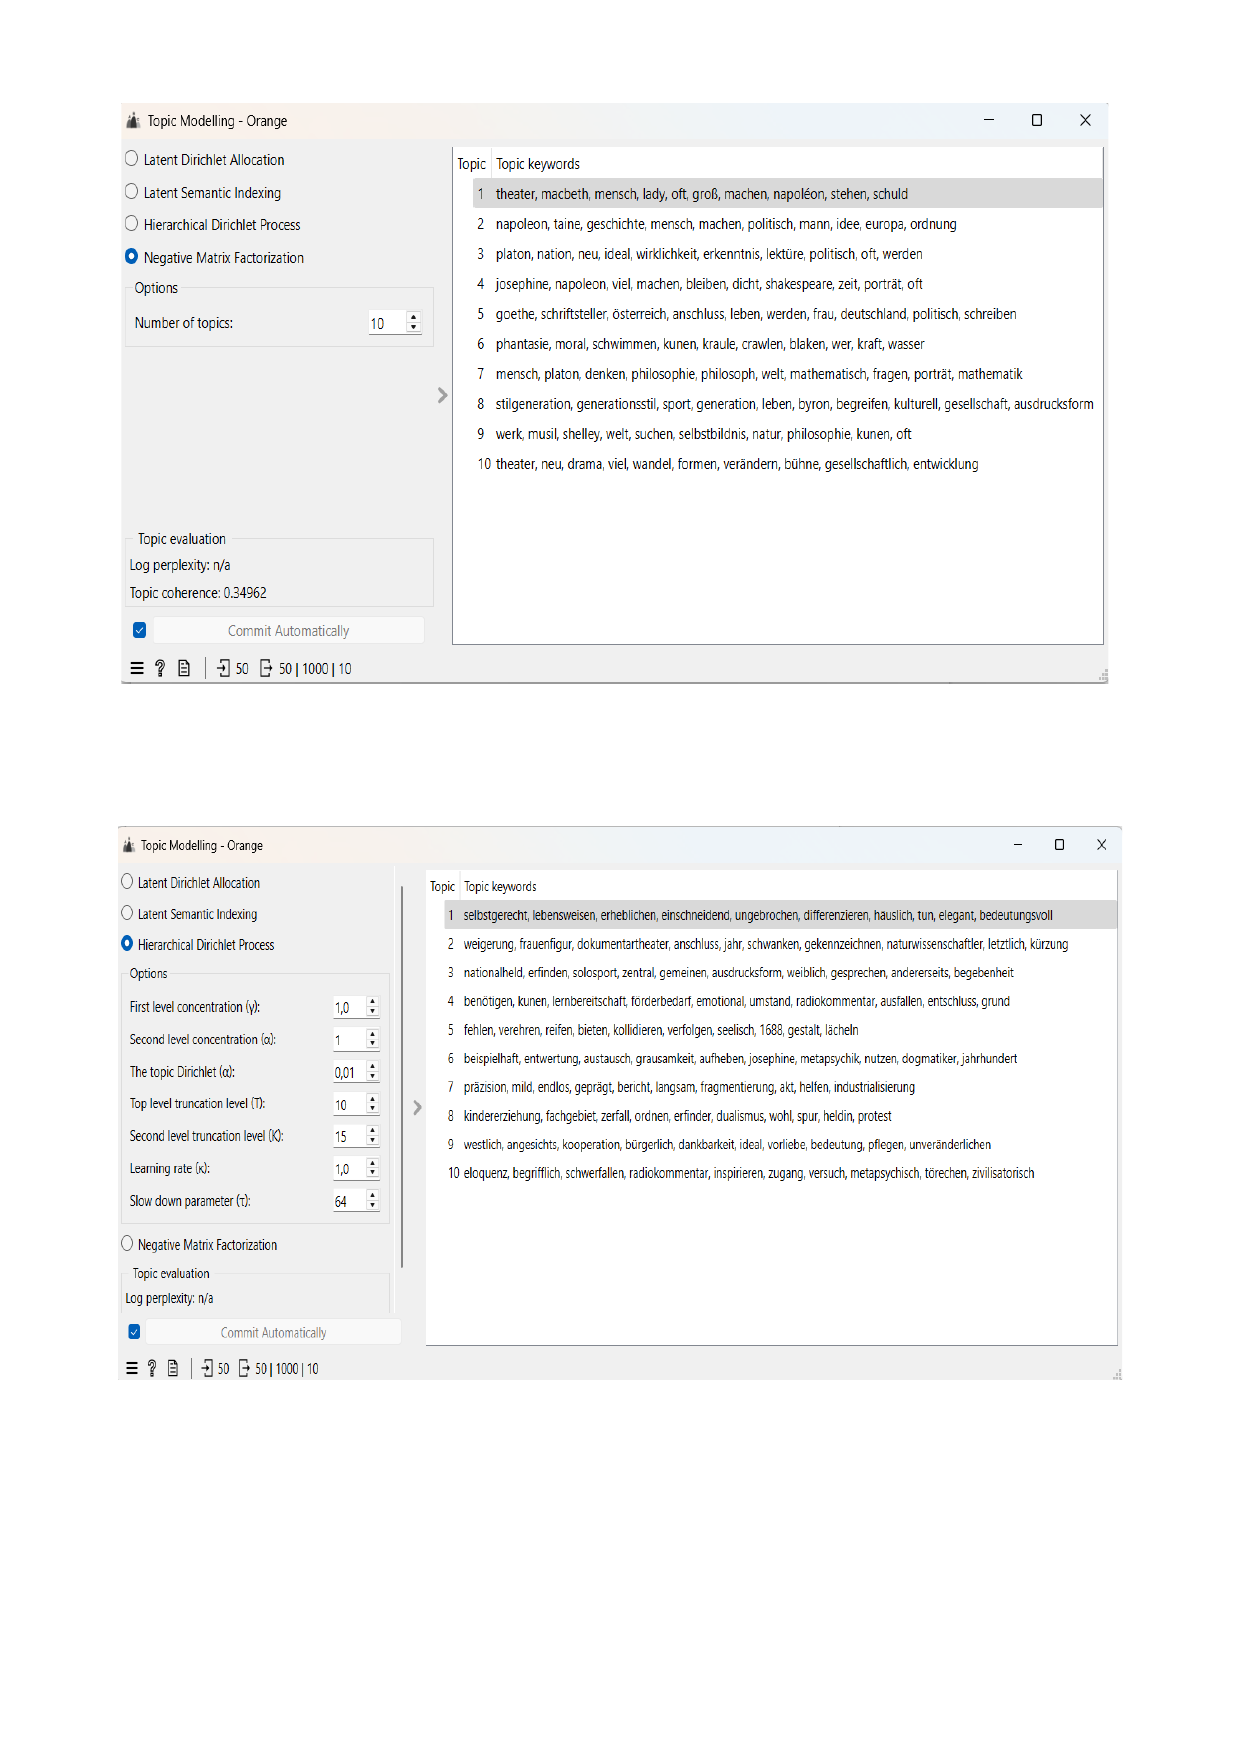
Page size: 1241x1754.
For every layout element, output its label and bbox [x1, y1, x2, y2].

picture [118, 826, 1123, 1380]
picture [121, 103, 1109, 684]
